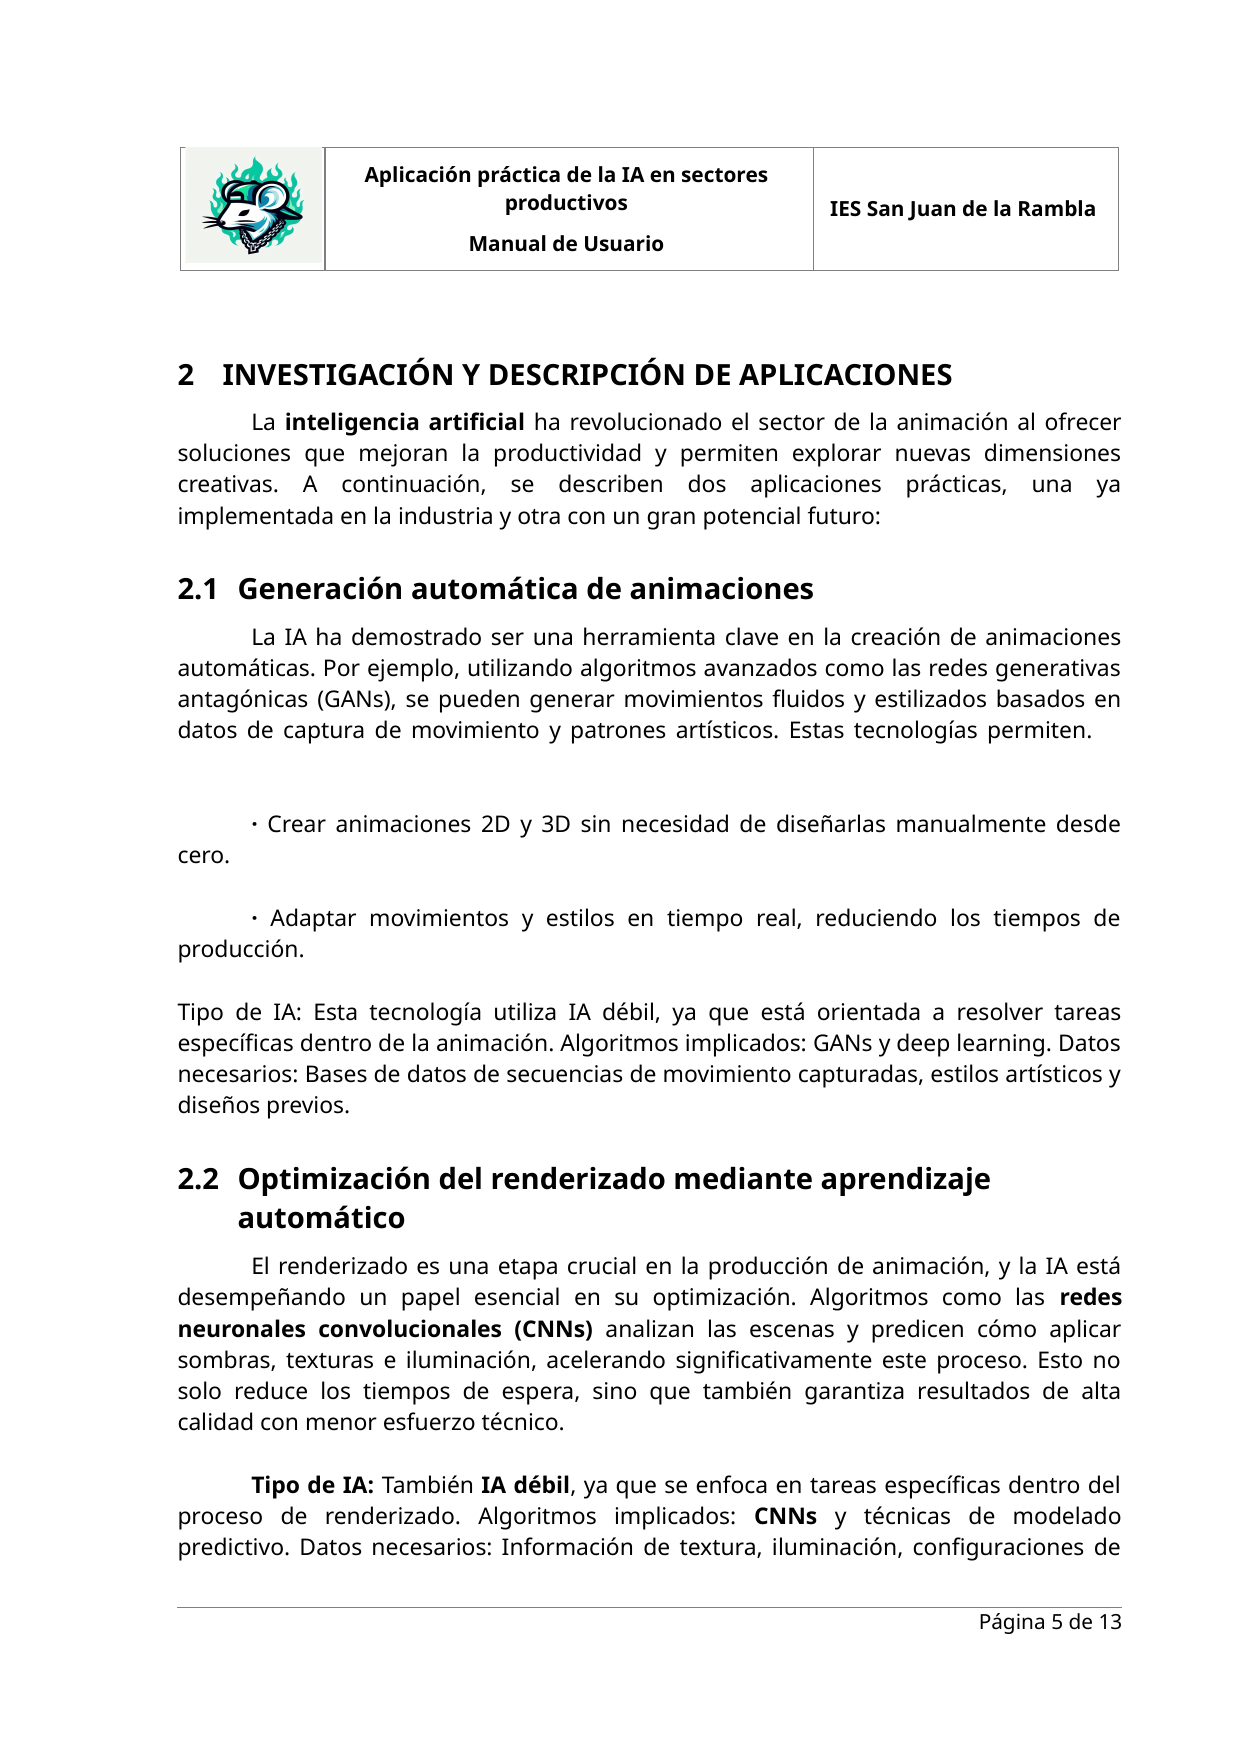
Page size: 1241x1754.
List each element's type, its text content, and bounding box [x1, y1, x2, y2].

picture [185, 147, 322, 263]
text La IA ha demostrado ser una herramienta clave en la creación de animaciones automáticas. Por ejemplo, utilizando algoritmos avanzados como las redes generativas antagónicas (GANs), se pueden generar movimientos fluidos y estilizados basados en datos de captura de movimiento y patrones artísticos. Estas tecnologías permiten. · Crear animaciones 2D y 3D sin necesidad de diseñarlas manualmente desde cero. · Adaptar movimientos y estilos en tiempo real, reduciendo los tiempos de producción. Tipo de IA: Esta tecnología utiliza IA débil, ya que está orientada a resolver tareas específicas dentro de la animación. Algoritmos implicados: GANs y deep learning. Datos necesarios: Bases de datos de secuencias de movimiento capturadas, estilos artísticos y diseños previos. [177, 621, 1122, 1121]
text El renderizado es una etapa crucial en la producción de animación, y la IA está desempeñando un papel esencial en su optimización. Algoritmos como las redes neuronales convolucionales (CNNs) analizan las escenas y predicen cómo aplicar sombras, texturas e iluminación, acelerando significativamente este proceso. Esto no solo reduce los tiempos de espera, sino que también garantiza resultados de alta calidad con menor esfuerzo técnico. Tipo de IA: También IA débil, ya que se enfoca en tareas específicas dentro del proceso de renderizado. Algoritmos implicados: CNNs y técnicas de modelado predictivo. Datos necesarios: Información de textura, iluminación, configuraciones de [177, 1250, 1122, 1562]
subtitle Optimización del renderizado mediante aprendizaje automático [177, 1158, 1122, 1237]
text La inteligencia artificial ha revolucionado el sector de la animación al ofrecer soluciones que mejoran la productividad y permiten explorar nuevas dimensiones creativas. A continuación, se describen dos aplicaciones prácticas, una ya implementada en la industria y otra con un gran potencial futuro: [177, 406, 1122, 531]
subtitle INVESTIGACIÓN Y DESCRIPCIÓN DE APLICACIONES [177, 354, 1122, 393]
subtitle Generación automática de animaciones [177, 568, 1122, 608]
